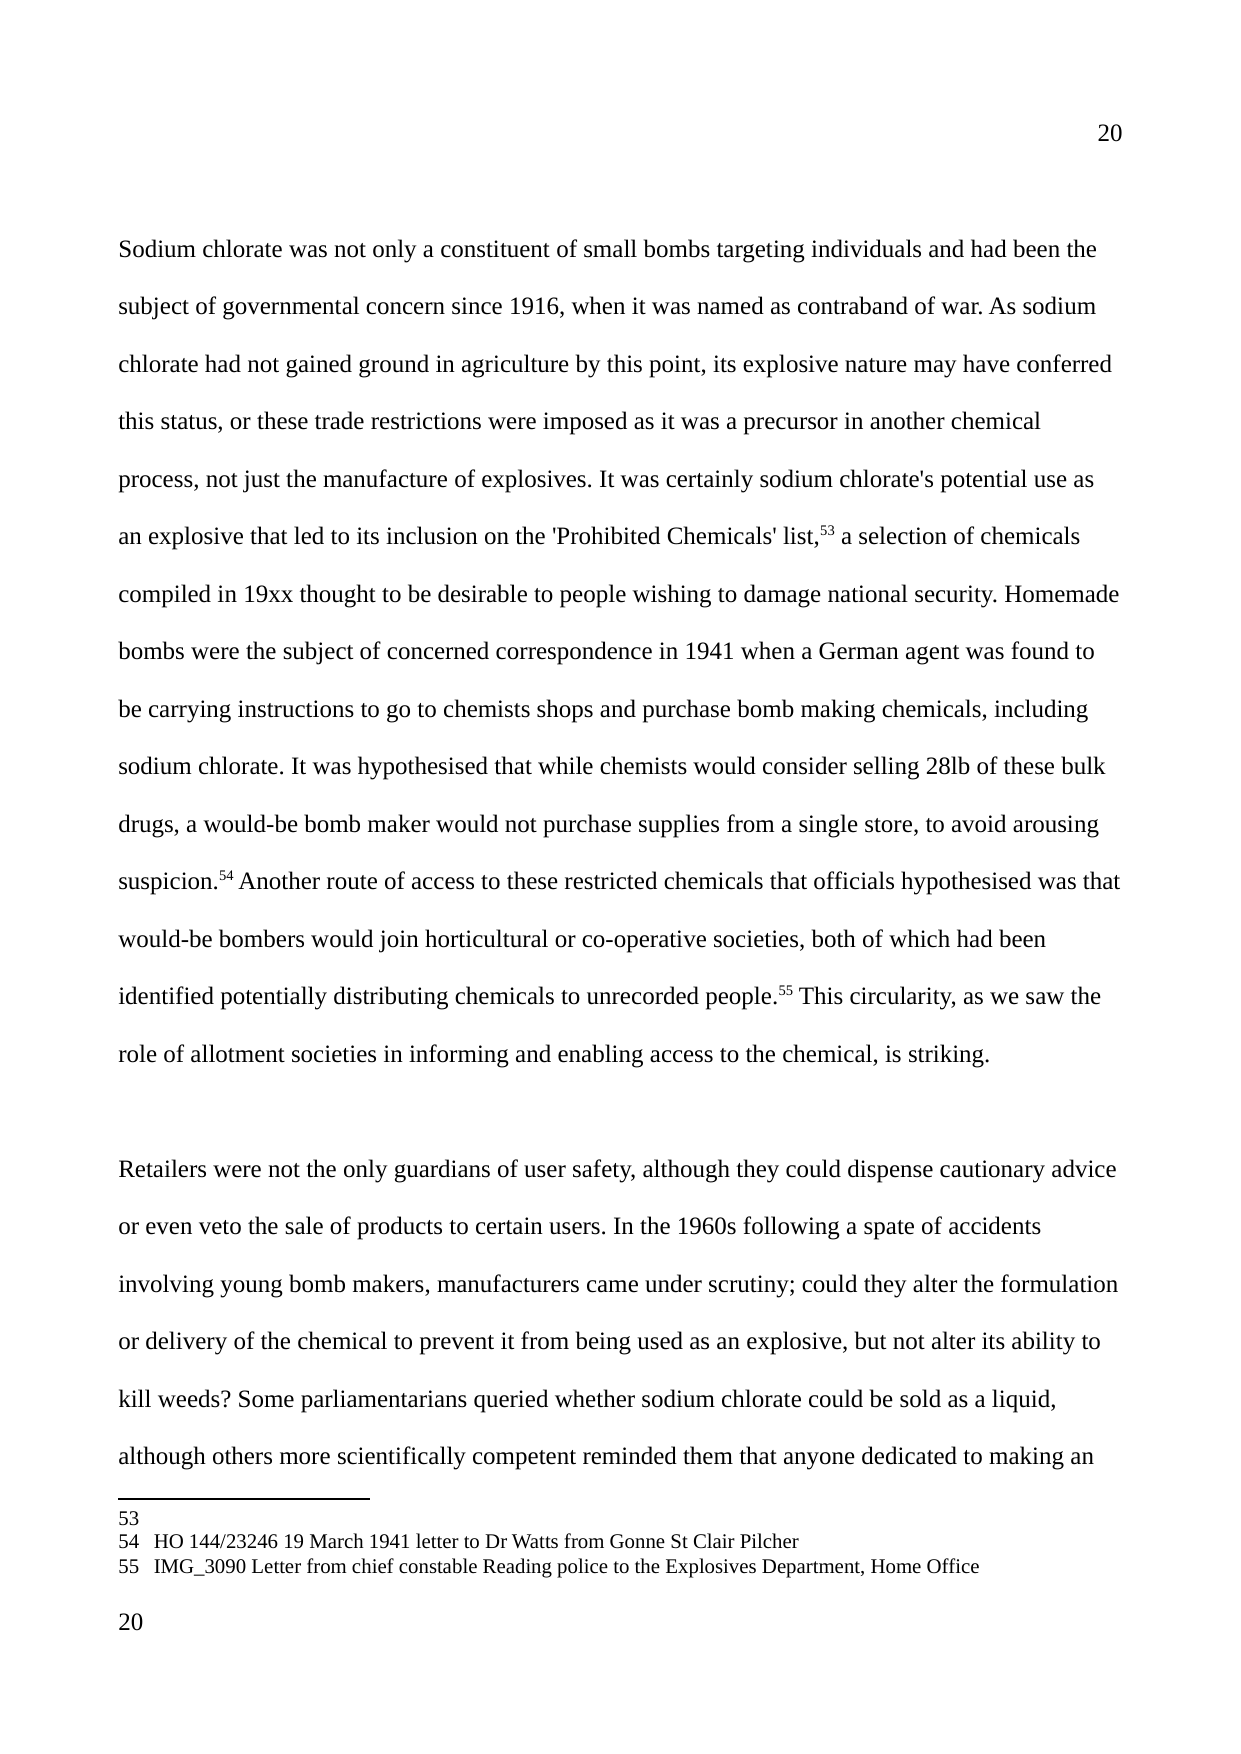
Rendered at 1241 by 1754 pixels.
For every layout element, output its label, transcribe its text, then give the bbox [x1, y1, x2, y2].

text IMG_3090 Letter from chief constable Reading police to the Explosives Department, Home Office [118, 1553, 1122, 1578]
text HO 144/23246 19 March 1941 letter to Dr Watts from Gonne St Clair Pilcher [118, 1529, 1122, 1553]
text Sodium chlorate was not only a constituent of small bombs targeting individuals and had been the subject of governmental concern since 1916, when it was named as contraband of war. As sodium chlorate had not gained ground in agriculture by this point, its explosive nature may have conferred this status, or these trade restrictions were imposed as it was a precursor in another chemical process, not just the manufacture of explosives. It was certainly sodium chlorate's potential use as an explosive that led to its inclusion on the 'Prohibited Chemicals' list, a selection of chemicals compiled in 19xx thought to be desirable to people wishing to damage national security. Homemade bombs were the subject of concerned correspondence in 1941 when a German agent was found to be carrying instructions to go to chemists shops and purchase bomb making chemicals, including sodium chlorate. It was hypothesised that while chemists would consider selling 28lb of these bulk drugs, a would-be bomb maker would not purchase supplies from a single store, to avoid arousing suspicion. Another route of access to these restricted chemicals that officials hypothesised was that would-be bombers would join horticultural or co-operative societies, both of which had been identified potentially distributing chemicals to unrecorded people. This circularity, as we saw the role of allotment societies in informing and enabling access to the chemical, is striking. [118, 234, 1122, 1068]
text Retailers were not the only guardians of user safety, although they could dispense cautionary advice or even veto the sale of products to certain users. In the 1960s following a spate of accidents involving young bomb makers, manufacturers came under scrutiny; could they alter the formulation or delivery of the chemical to prevent it from being used as an explosive, but not alter its ability to kill weeds? Some parliamentarians queried whether sodium chlorate could be sold as a liquid, although others more scientifically competent reminded them that anyone dedicated to making an [118, 1154, 1122, 1470]
